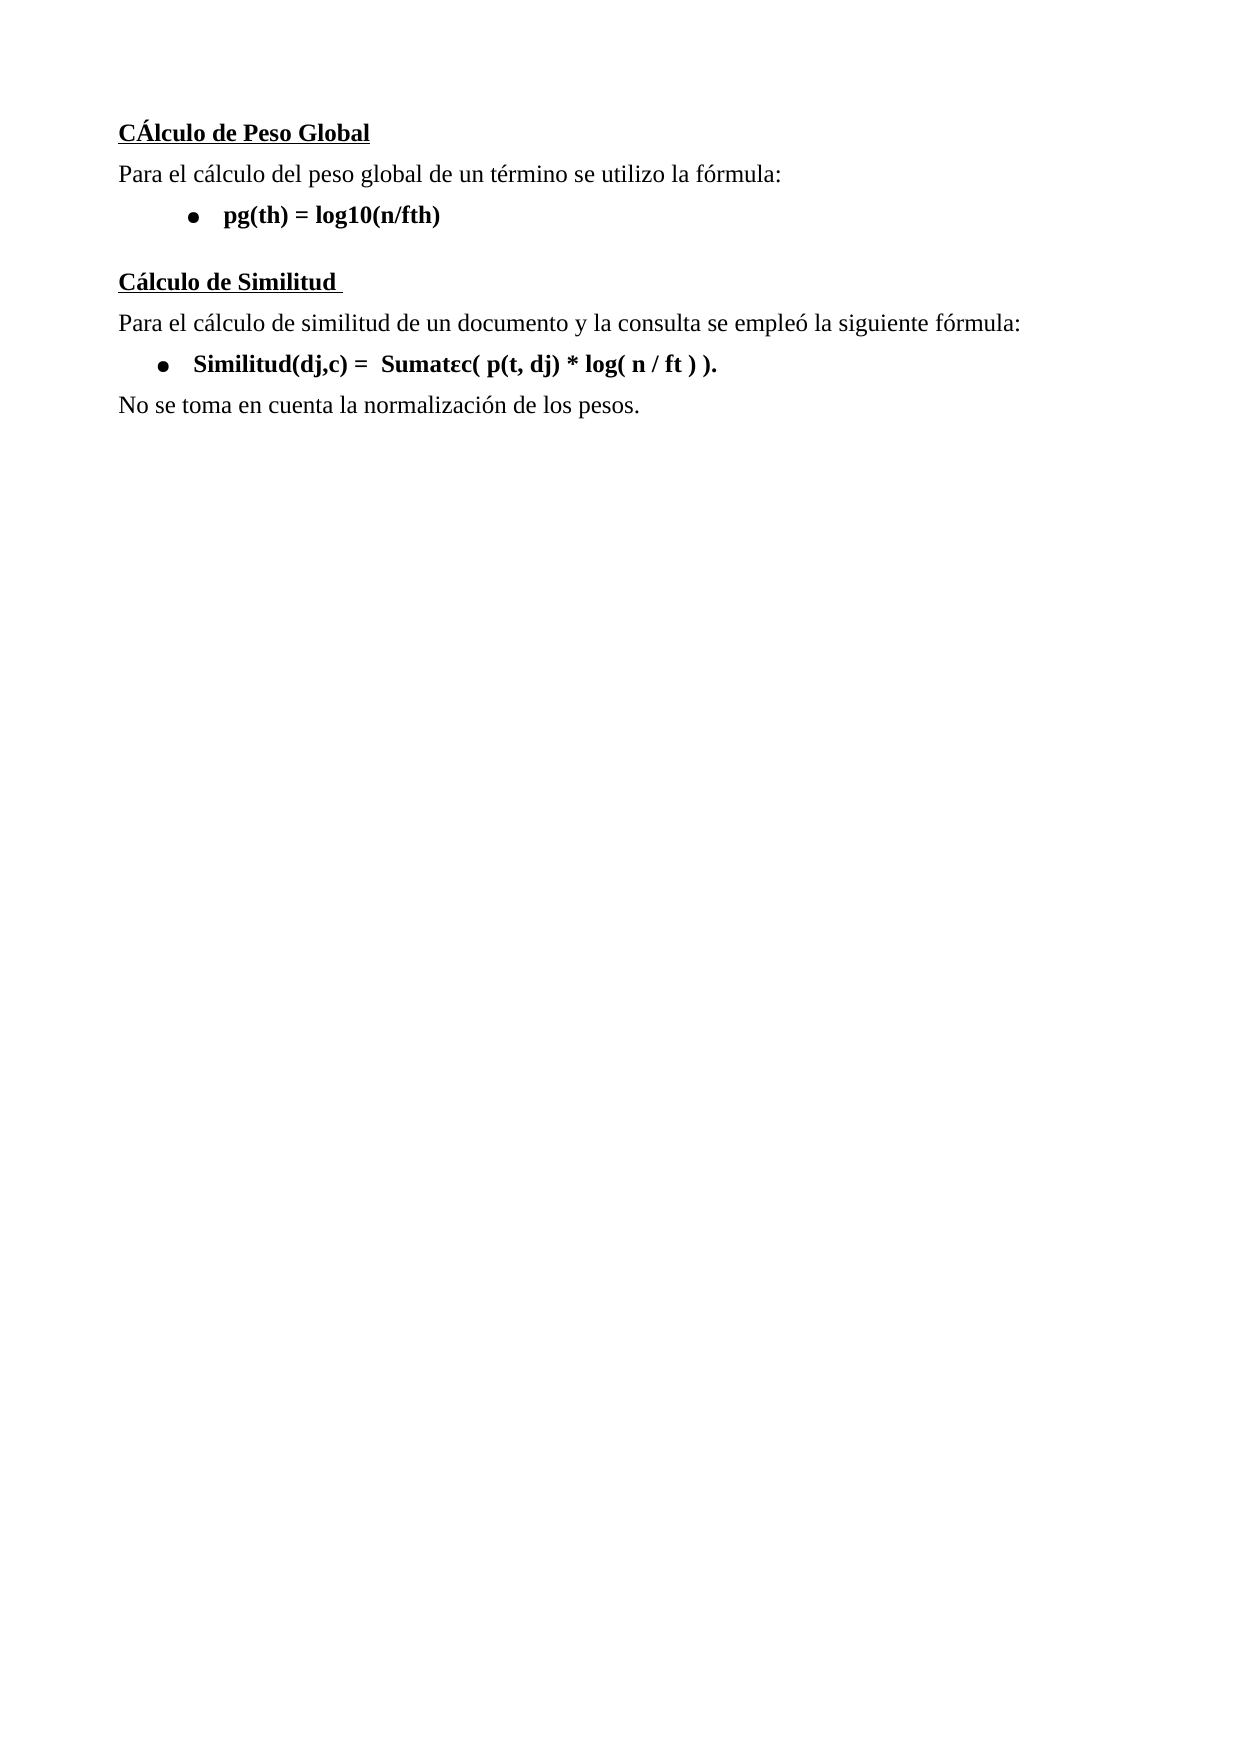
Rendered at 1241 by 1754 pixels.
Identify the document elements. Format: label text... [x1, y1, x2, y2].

text Para el cálculo de similitud de un documento y la consulta se empleó la siguiente fórmula: [118, 308, 1122, 337]
text Para el cálculo del peso global de un término se utilizo la fórmula: [118, 159, 1122, 188]
subtitle CÁlculo de Peso Global [118, 118, 1122, 147]
list pg(th) = log10(n/fth) [186, 201, 1122, 229]
subtitle Cálculo de Similitud [118, 267, 1122, 296]
list Similitud(dj,c) = Sumatεc( p(t, dj) * log( n / ft ) ). [156, 349, 1122, 378]
text No se toma en cuenta la normalización de los pesos. [118, 391, 1122, 419]
